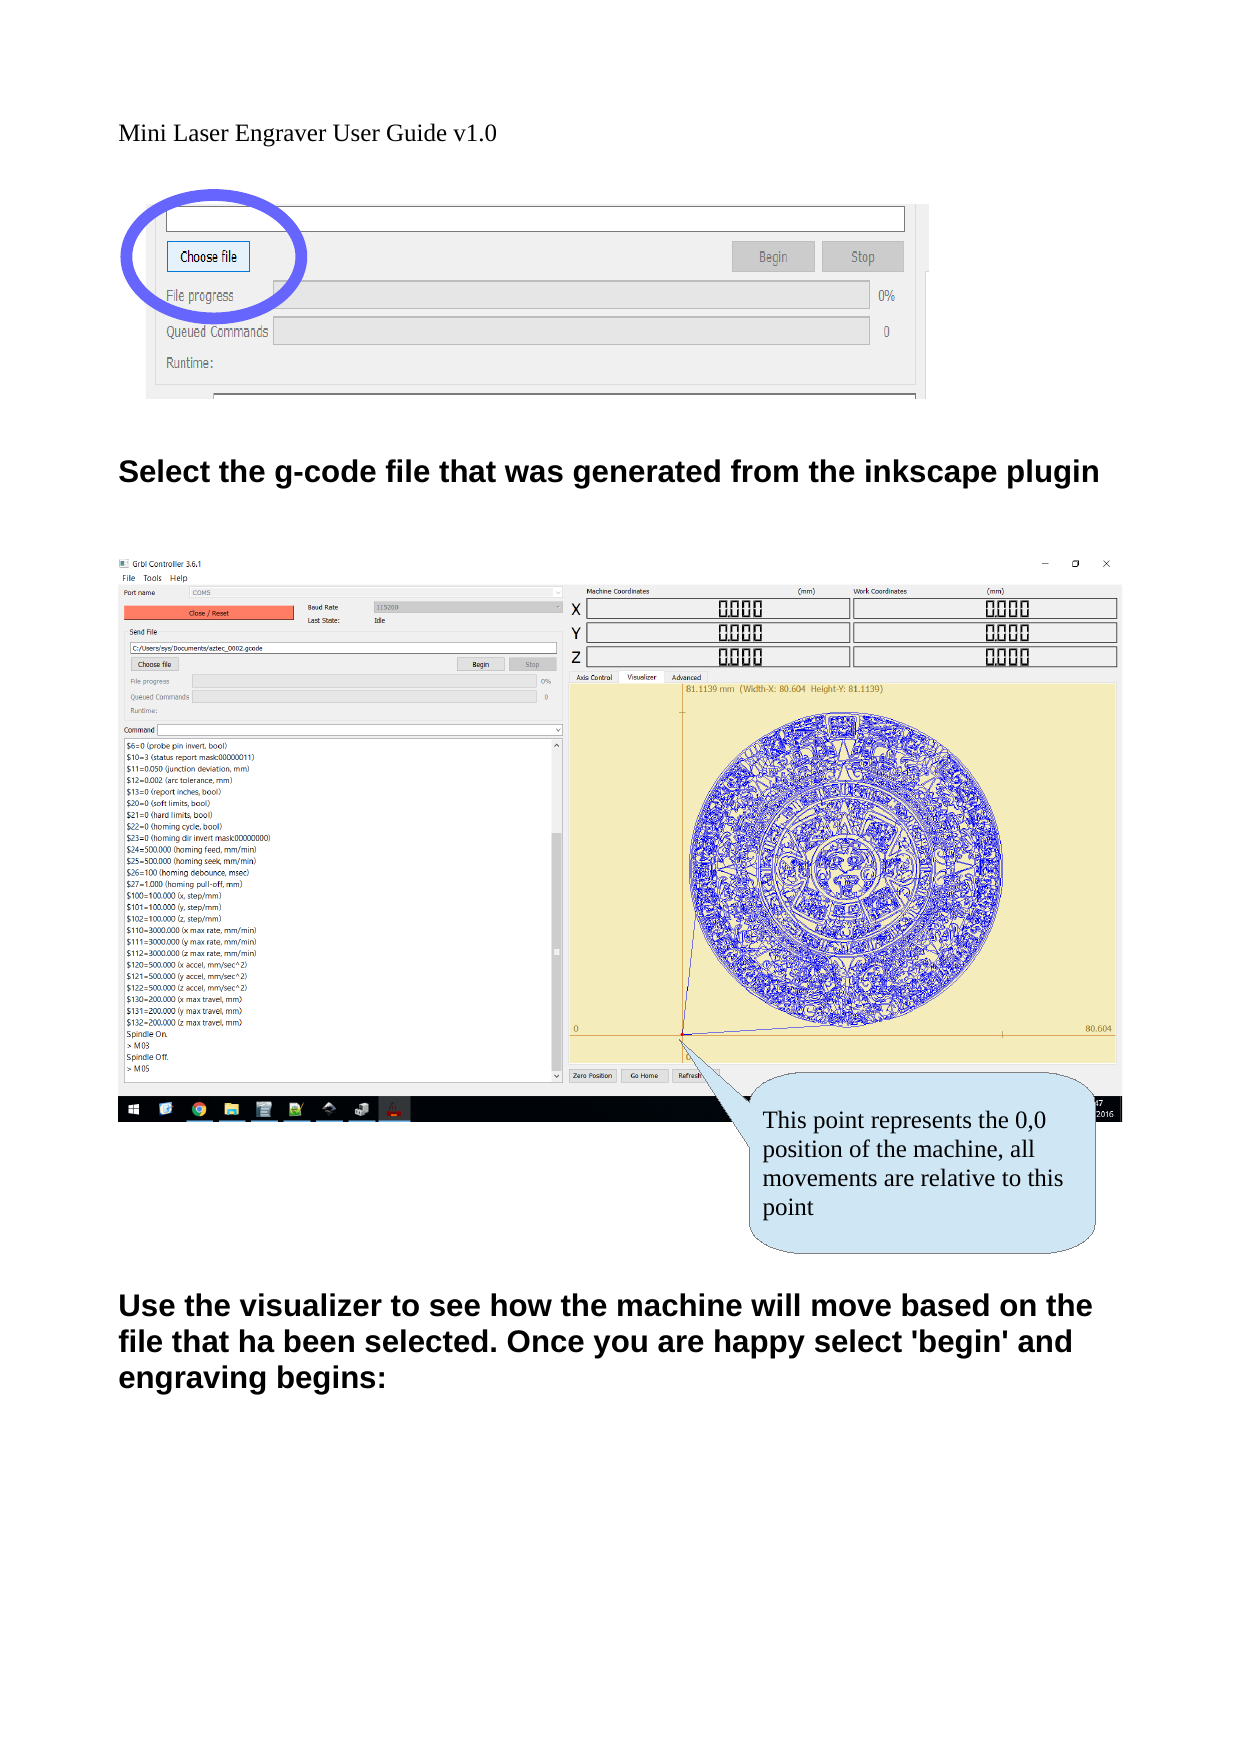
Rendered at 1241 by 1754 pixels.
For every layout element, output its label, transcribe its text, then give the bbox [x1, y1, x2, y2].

text Select the g-code file that was generated from the inkscape plugin [118, 453, 1122, 489]
text Use the visualizer to see how the machine will move based on the file that ha been selected. Once you are happy select 'begin' and engraving begins: [118, 1287, 1122, 1395]
picture [118, 556, 1123, 1122]
